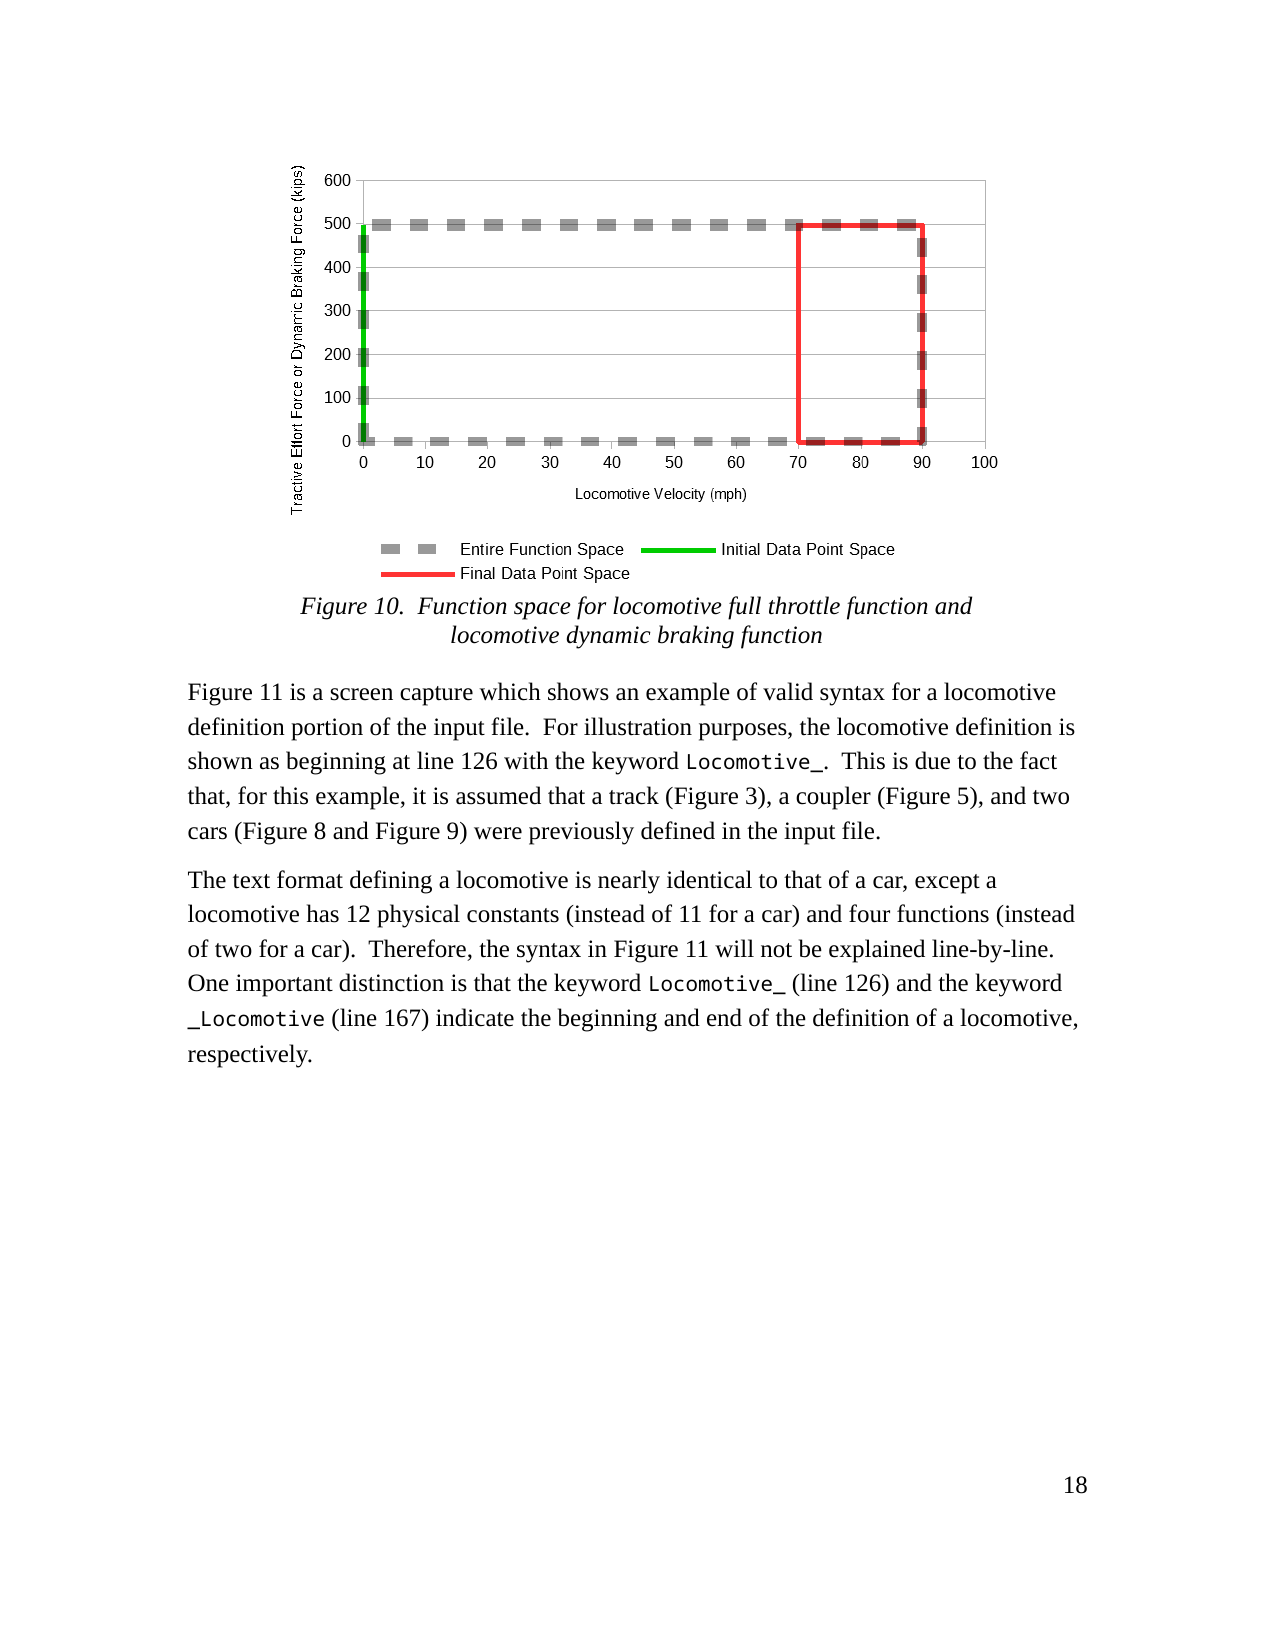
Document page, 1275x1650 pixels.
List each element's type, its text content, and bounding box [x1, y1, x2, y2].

text Figure 10. Function space for locomotive full throttle function and locomotive dynamic braking function [262, 586, 1012, 648]
text The text format defining a locomotive is nearly identical to that of a car, except a locomotive has 12 physical constants (instead of 11 for a car) and four functions (instead of two for a car). Therefore, the syntax in Figure 11 will not be explained line-by-line. One important distinction is that the keyword Locomotive_ (line 126) and the keyword _Locomotive (line 167) indicate the beginning and end of the definition of a locomotive, respectively. [187, 865, 1087, 1067]
text Figure 11 is a screen capture which shows an example of valid syntax for a locomotive definition portion of the input file. For illustration purposes, the locomotive definition is shown as beginning at line 126 with the keyword Locomotive_. This is due to the fact that, for this example, it is assumed that a track (Figure 3), a coupler (Figure 5), and two cars (Figure 8 and Figure 9) were previously defined in the input file. [187, 677, 1087, 844]
picture [262, 162, 1013, 586]
